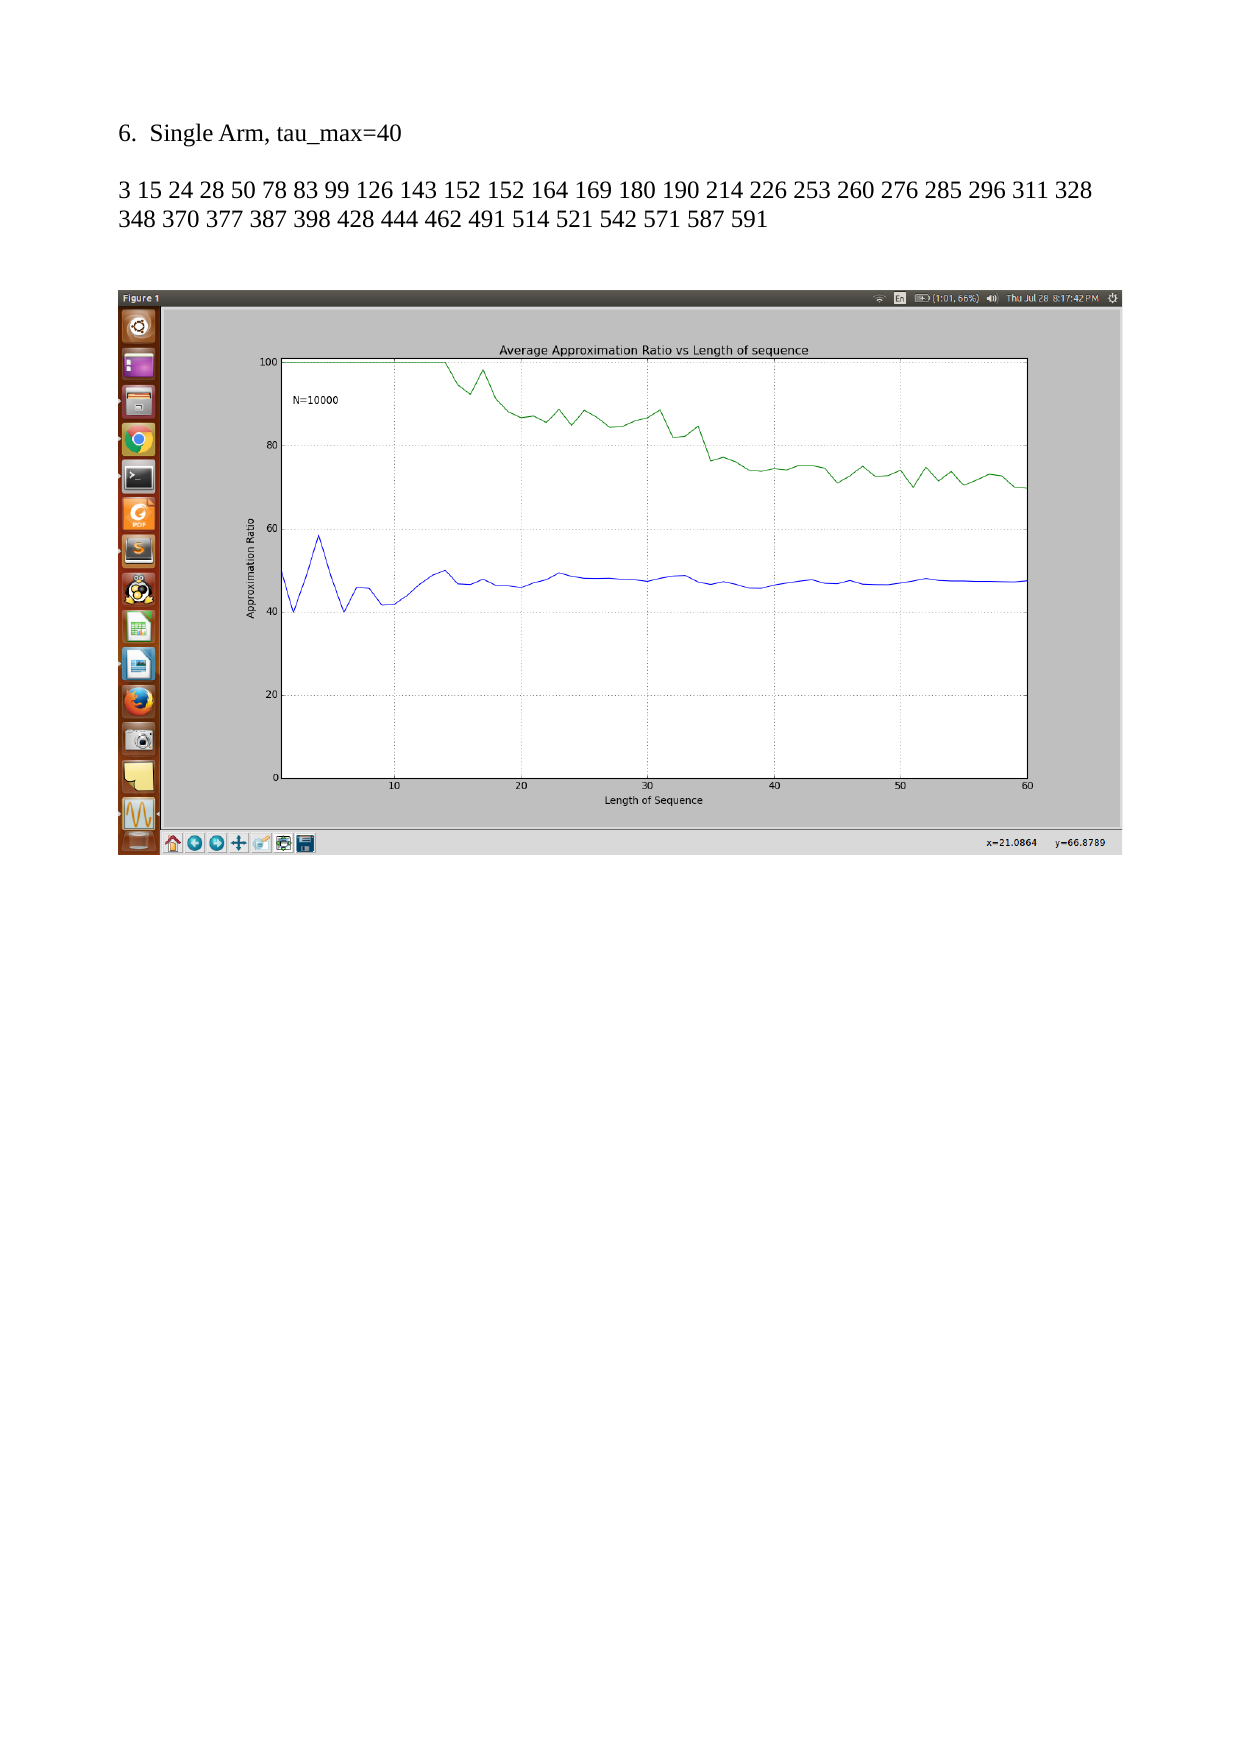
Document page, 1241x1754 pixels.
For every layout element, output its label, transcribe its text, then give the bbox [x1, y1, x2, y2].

picture [118, 290, 1123, 855]
text 3 15 24 28 50 78 83 99 126 143 152 152 164 169 180 190 214 226 253 260 276 285 296 311 328 348 370 377 387 398 428 444 462 491 514 521 542 571 587 591 [118, 176, 1122, 233]
text 6. Single Arm, tau_max=40 [118, 118, 1122, 147]
